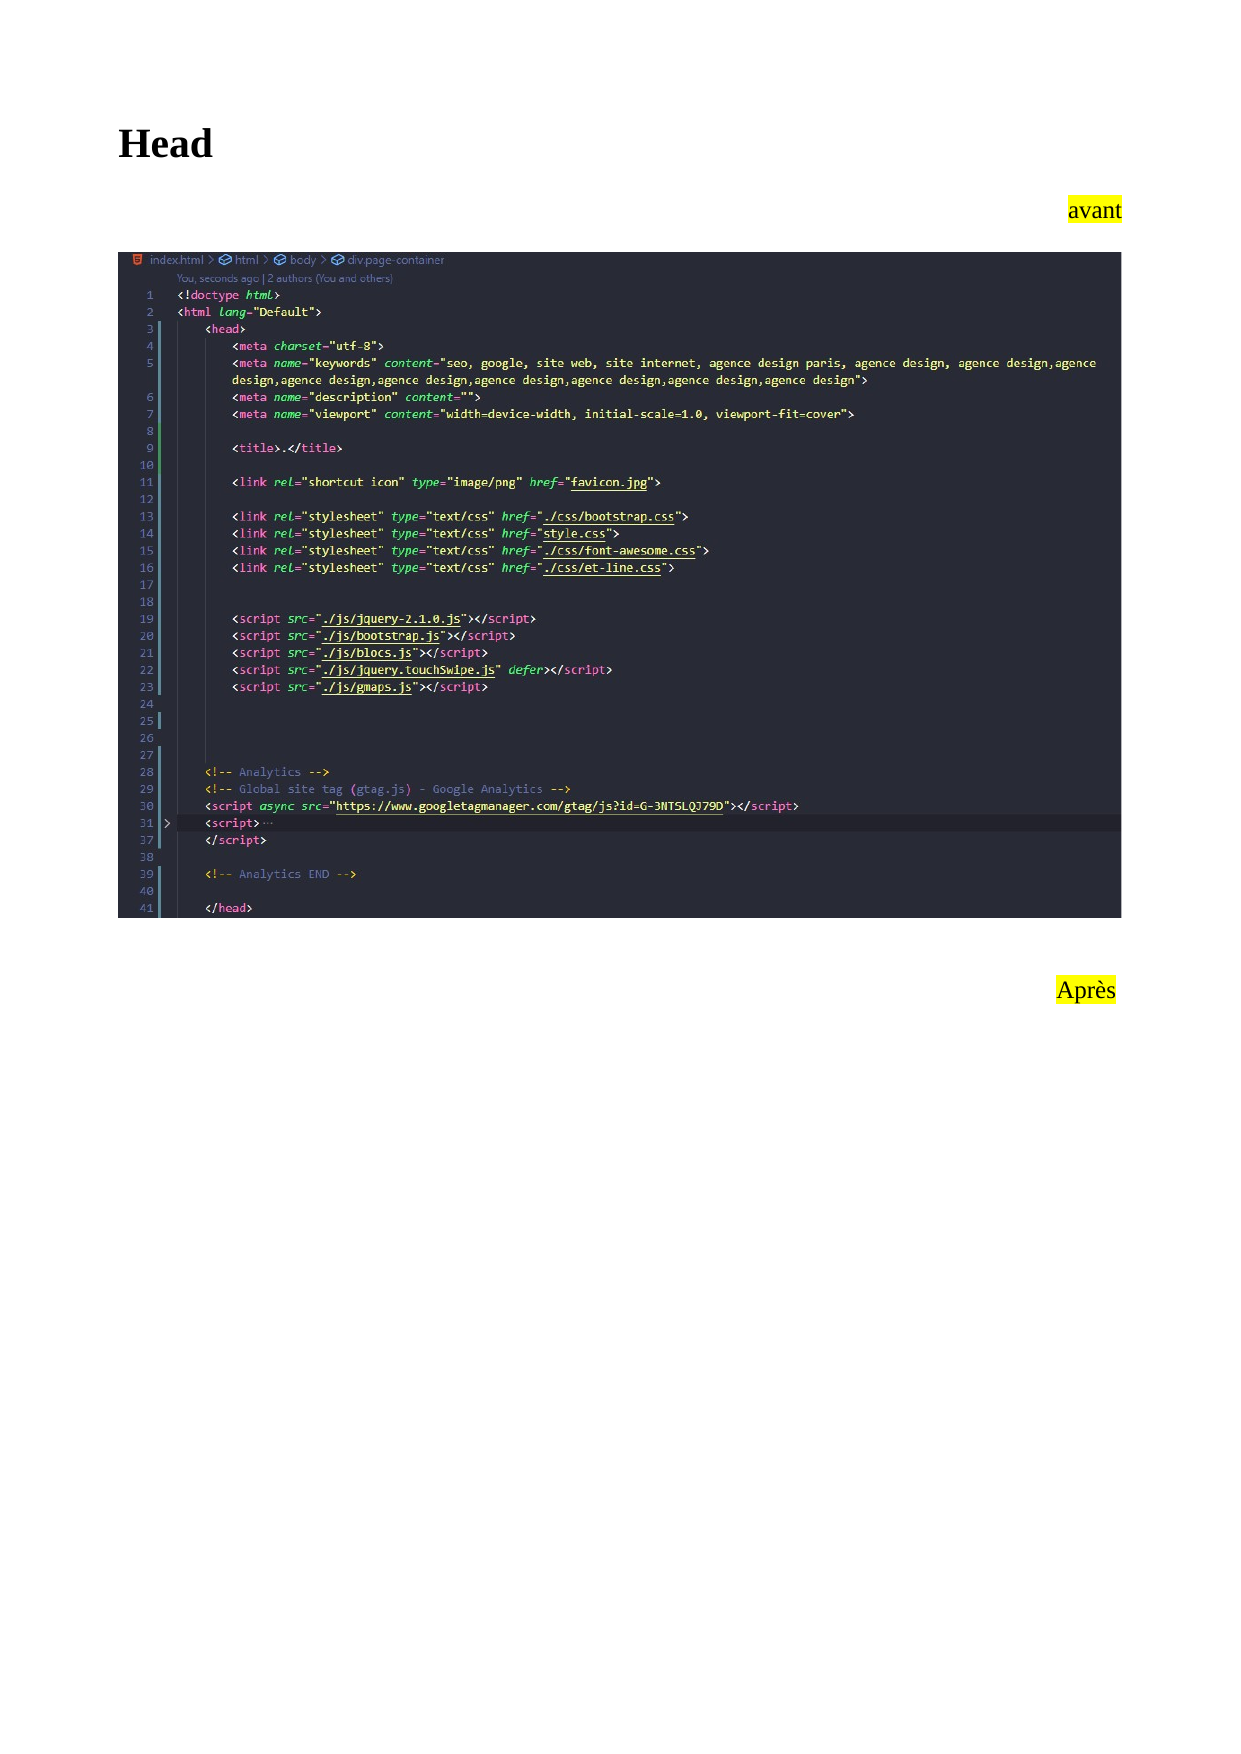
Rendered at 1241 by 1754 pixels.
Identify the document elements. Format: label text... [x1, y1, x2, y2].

text avant [118, 195, 1122, 223]
text Après [118, 975, 1122, 1004]
text Head [118, 118, 1122, 166]
